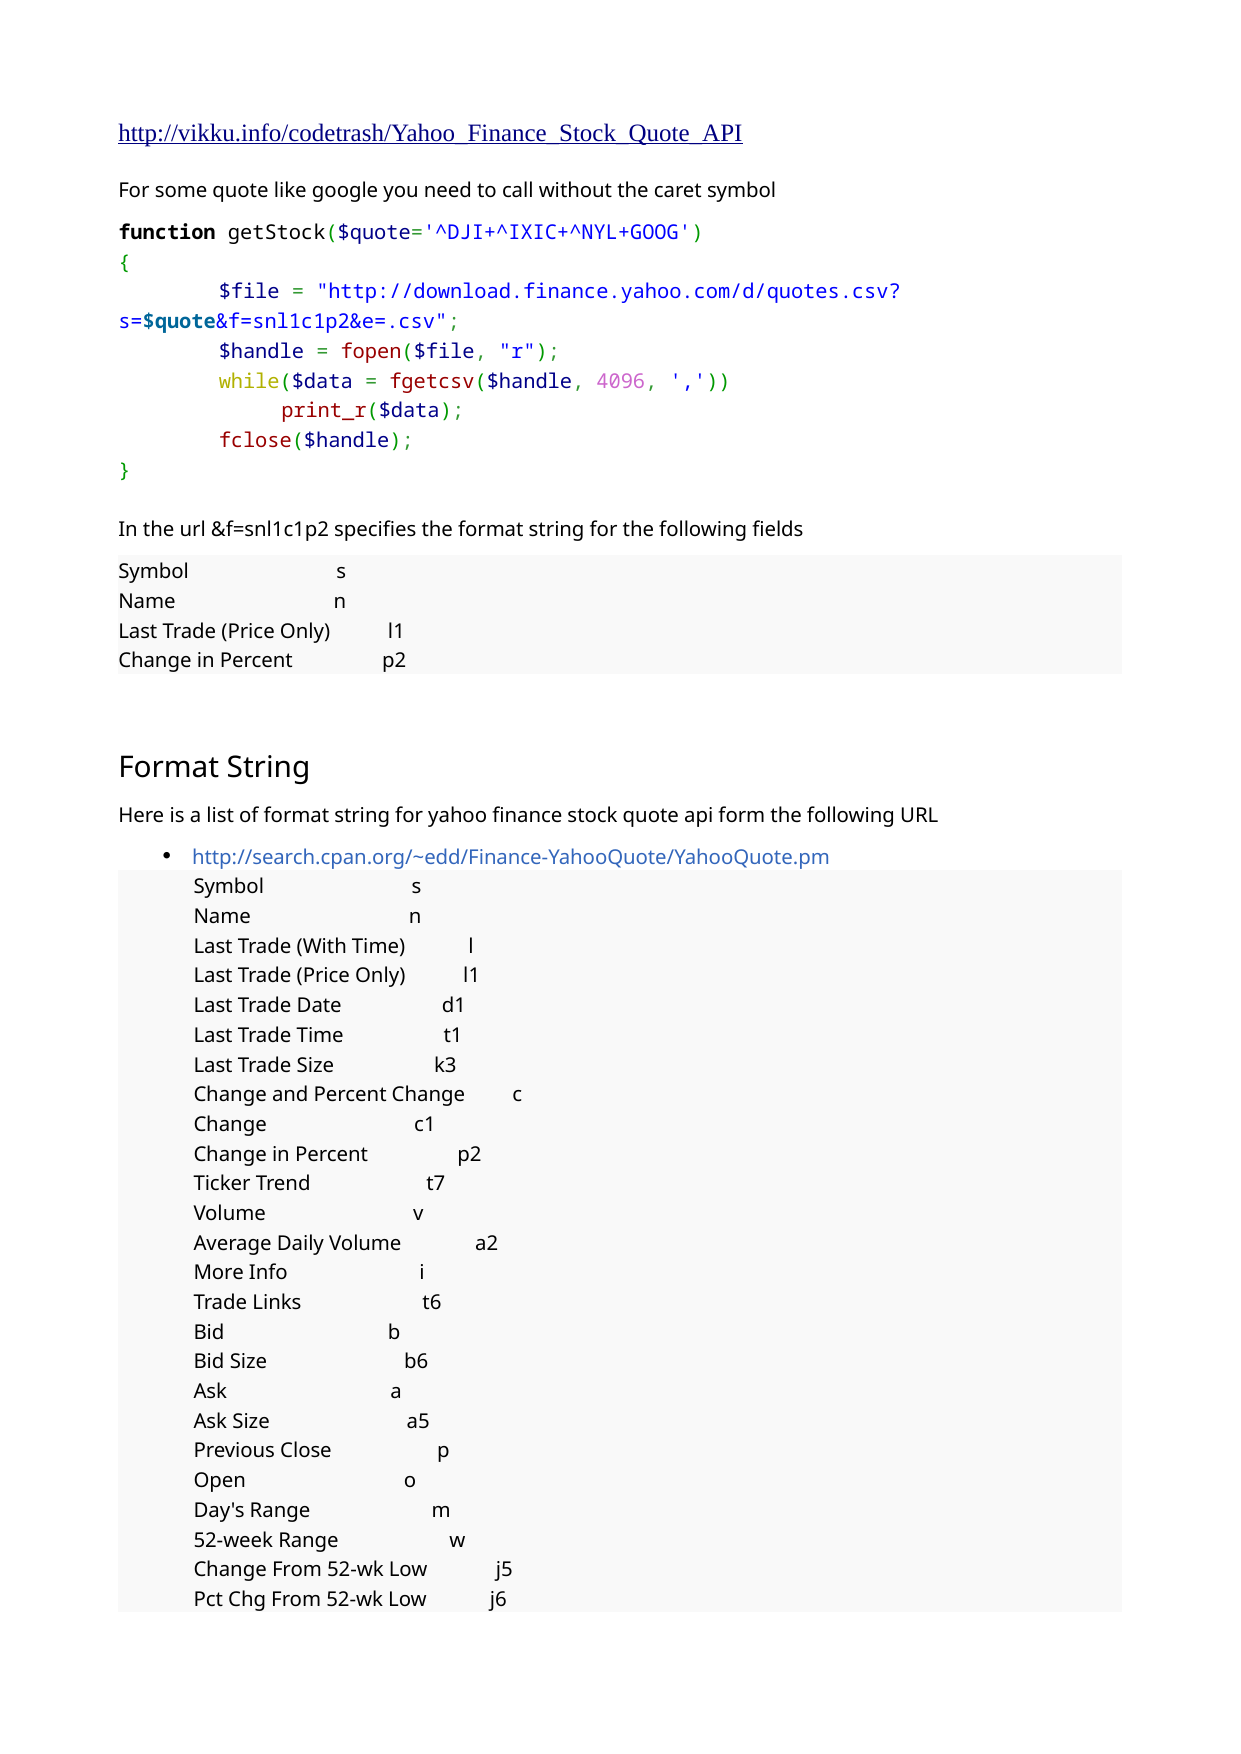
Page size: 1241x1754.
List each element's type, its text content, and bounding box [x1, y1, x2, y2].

text 52-week Range w [118, 1523, 1122, 1553]
text Volume v [118, 1197, 1122, 1226]
text Change in Percent p2 [118, 1137, 1122, 1167]
text Name n [118, 584, 1122, 614]
text fclose($handle); [118, 424, 1122, 453]
text Change From 52-wk Low j5 [118, 1553, 1122, 1583]
text Day's Range m [118, 1493, 1122, 1523]
text In the url &f=snl1c1p2 specifies the format string for the following fields [118, 483, 1122, 542]
text $handle = fopen($file, "r"); [118, 334, 1122, 364]
text Last Trade (With Time) l [118, 929, 1122, 959]
text { [118, 246, 1122, 275]
text Last Trade Date d1 [118, 989, 1122, 1018]
text Bid Size b6 [118, 1345, 1122, 1375]
text Symbol s [118, 555, 1122, 584]
text http://vikku.info/codetrash/Yahoo_Finance_Stock_Quote_API [118, 118, 1122, 147]
text Here is a list of format string for yahoo finance stock quote api form the following URL [118, 798, 1122, 828]
text Average Daily Volume a2 [118, 1226, 1122, 1256]
text function getStock($quote='^DJI+^IXIC+^NYL+GOOG') [118, 216, 1122, 246]
text Ask Size a5 [118, 1404, 1122, 1434]
list http://search.cpan.org/~edd/Finance-YahooQuote/YahooQuote.pm [162, 840, 1122, 870]
subtitle Format String [118, 745, 1122, 786]
text Change in Percent p2 [118, 644, 1122, 674]
text Previous Close p [118, 1434, 1122, 1464]
text print_r($data); [118, 394, 1122, 424]
text Ask a [118, 1375, 1122, 1404]
text Change c1 [118, 1108, 1122, 1137]
text } [118, 453, 1122, 483]
text Trade Links t6 [118, 1286, 1122, 1315]
text while($data = fgetcsv($handle, 4096, ',')) [118, 364, 1122, 394]
text Bid b [118, 1315, 1122, 1345]
text Ticker Trend t7 [118, 1167, 1122, 1197]
text Last Trade Size k3 [118, 1048, 1122, 1078]
text Symbol s [118, 870, 1122, 900]
text For some quote like google you need to call without the caret symbol [118, 176, 1122, 203]
text Last Trade (Price Only) l1 [118, 959, 1122, 989]
text Open o [118, 1464, 1122, 1493]
text Pct Chg From 52-wk Low j6 [118, 1583, 1122, 1612]
text More Info i [118, 1256, 1122, 1286]
text $file = "http://download.finance.yahoo.com/d/quotes.csv?s=$quote&f=snl1c1p2&e=.csv"; [118, 275, 1122, 334]
text Name n [118, 900, 1122, 929]
text Last Trade Time t1 [118, 1018, 1122, 1048]
text Change and Percent Change c [118, 1078, 1122, 1108]
text Last Trade (Price Only) l1 [118, 614, 1122, 644]
